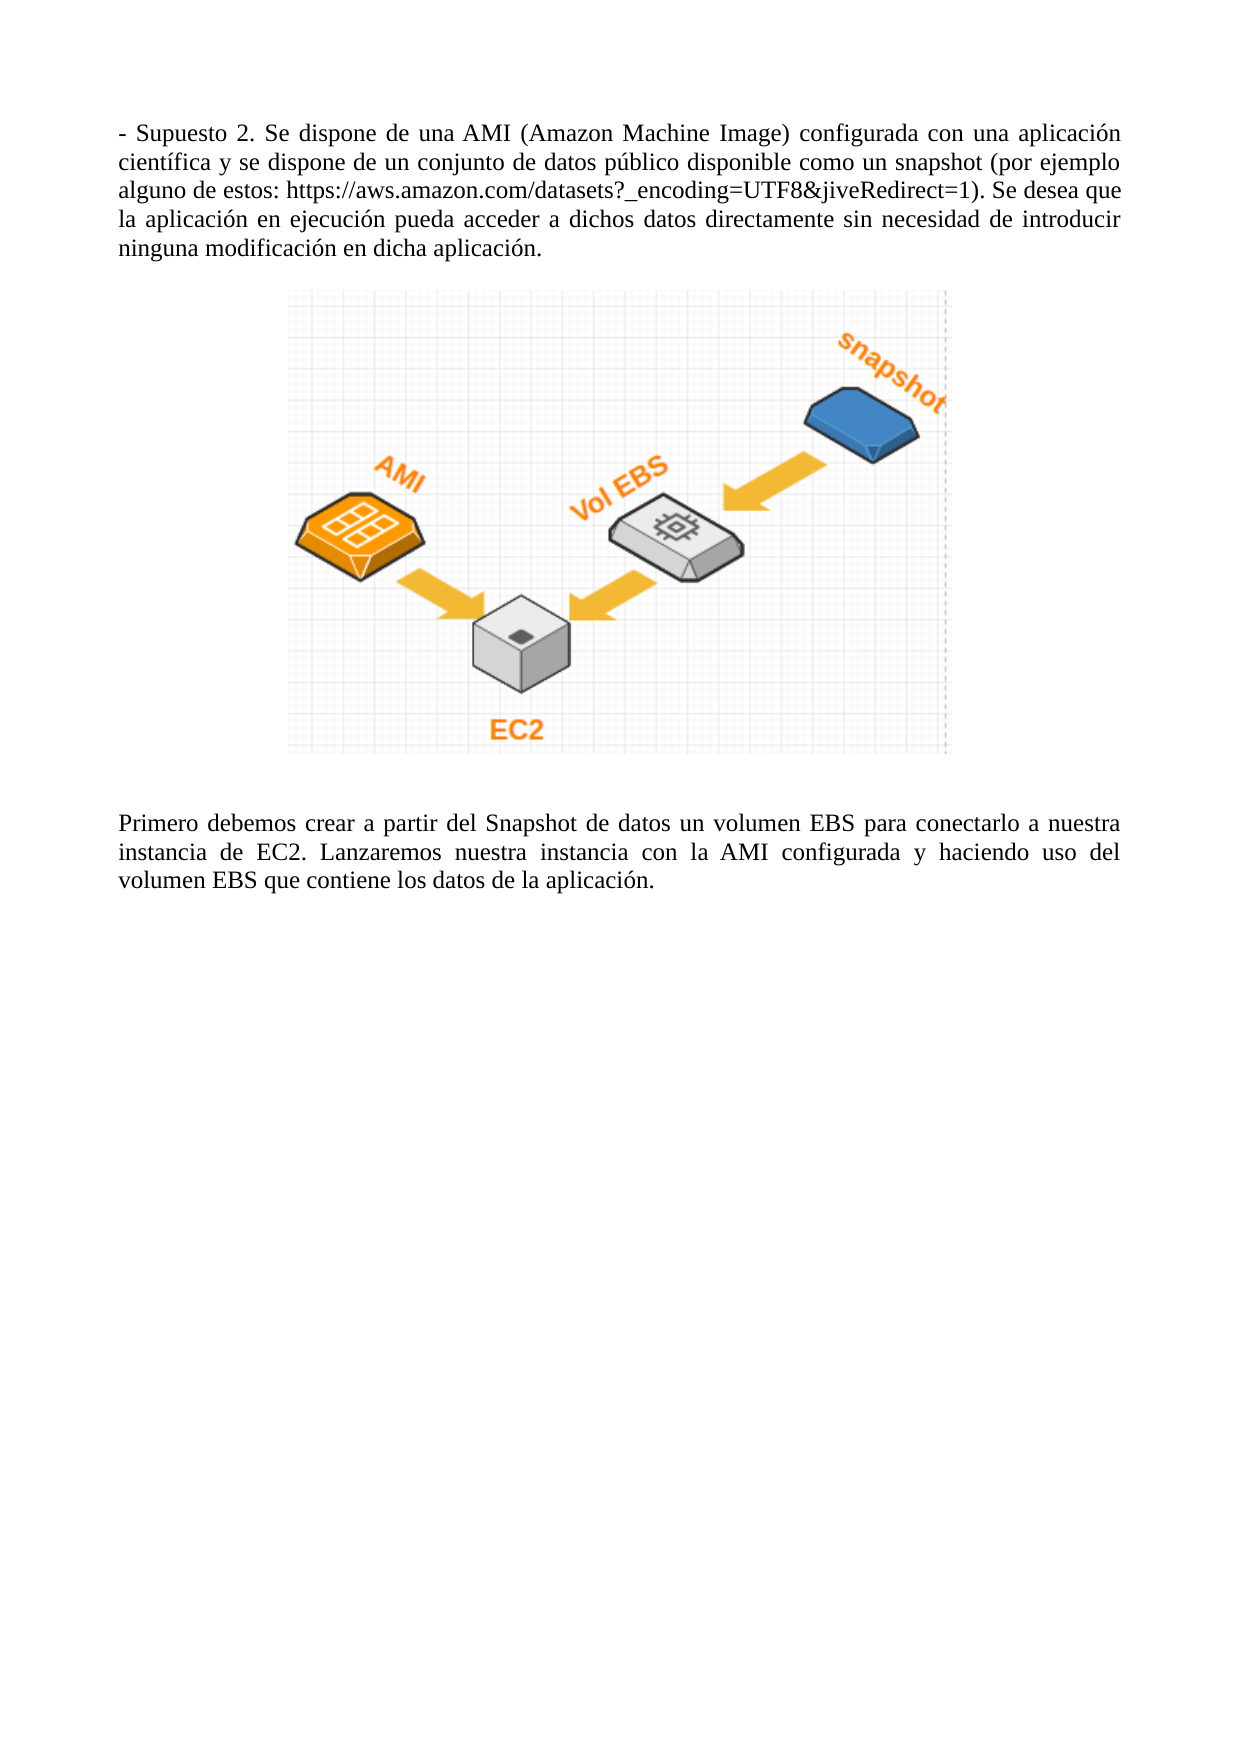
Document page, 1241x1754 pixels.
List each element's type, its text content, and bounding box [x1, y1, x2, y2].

text Primero debemos crear a partir del Snapshot de datos un volumen EBS para conectarlo a nuestra instancia de EC2. Lanzaremos nuestra instancia con la AMI configurada y haciendo uso del volumen EBS que contiene los datos de la aplicación. [118, 808, 1122, 894]
text - Supuesto 2. Se dispone de una AMI (Amazon Machine Image) configurada con una aplicación científica y se dispone de un conjunto de datos público disponible como un snapshot (por ejemplo alguno de estos: https://aws.amazon.com/datasets?_encoding=UTF8&jiveRedirect=1). Se desea que la aplicación en ejecución pueda acceder a dichos datos directamente sin necesidad de introducir ninguna modificación en dicha aplicación. [118, 118, 1122, 262]
